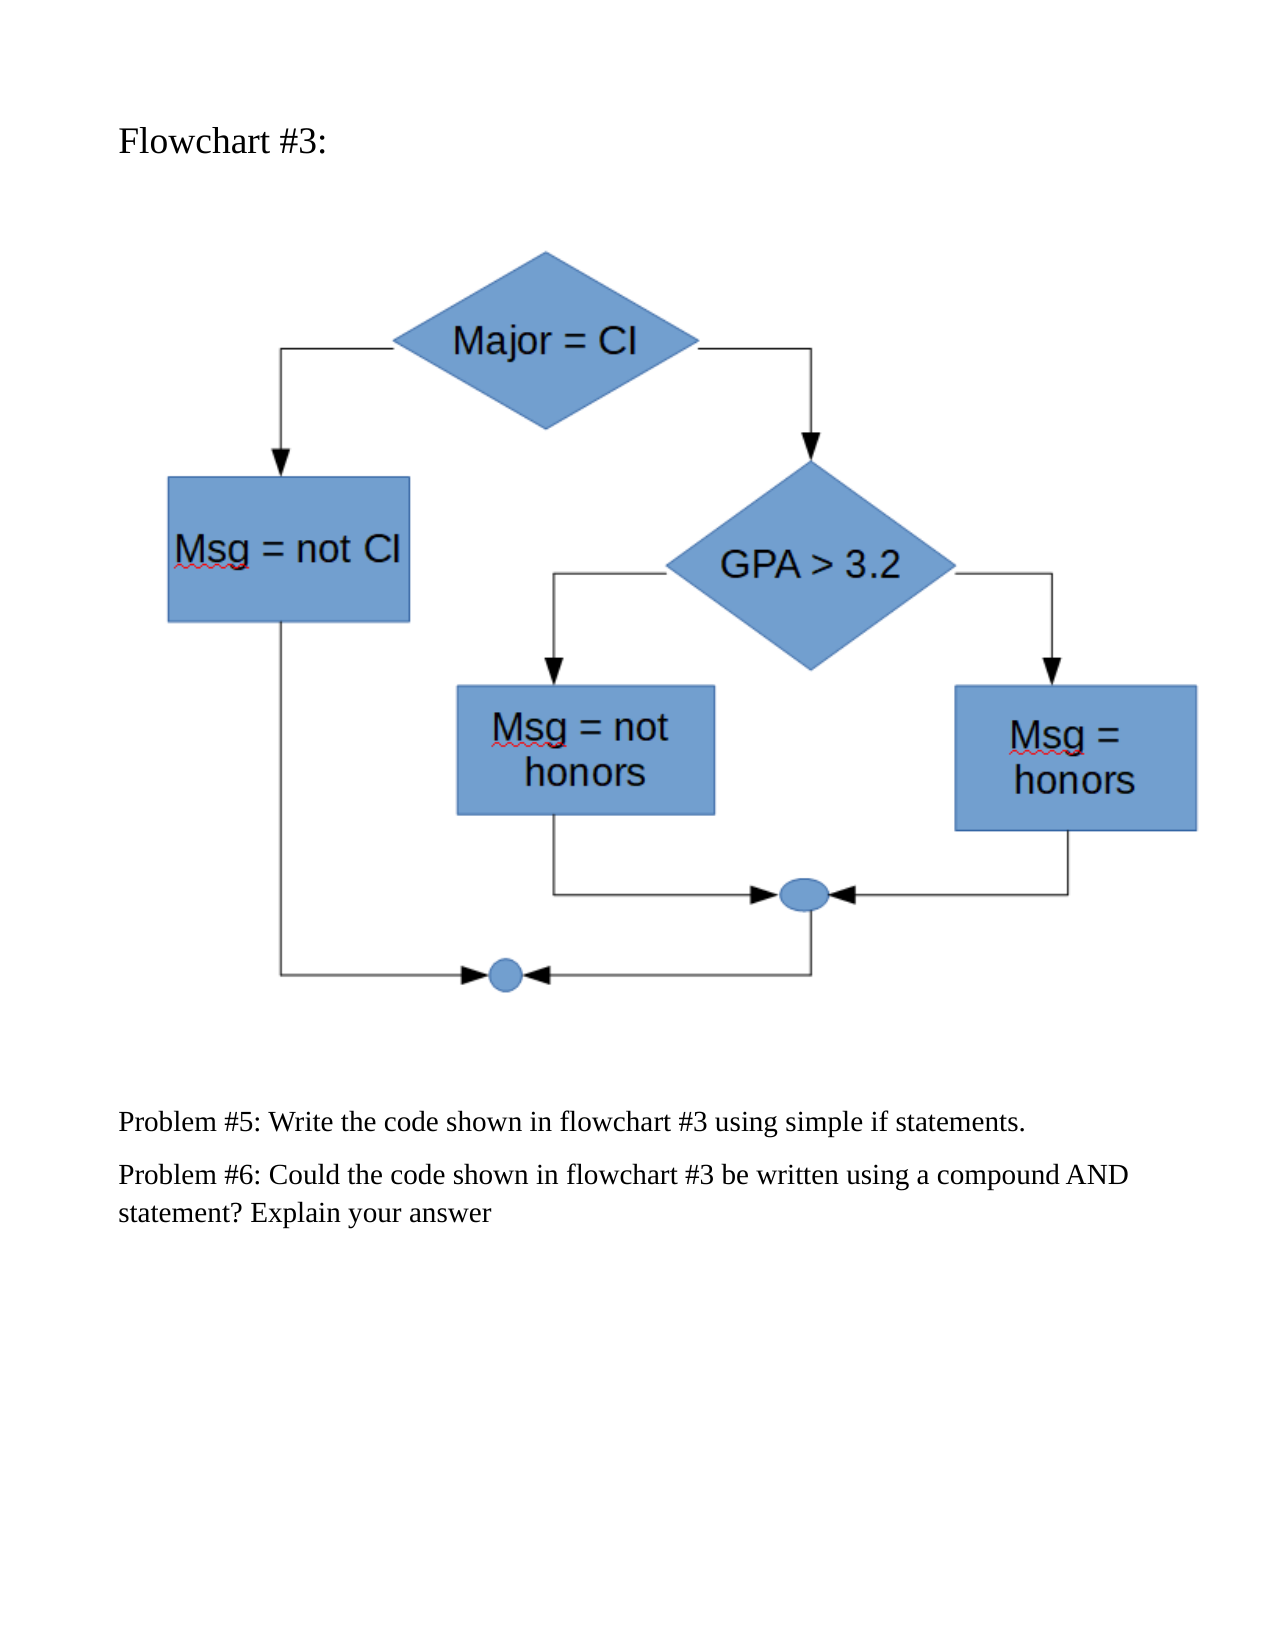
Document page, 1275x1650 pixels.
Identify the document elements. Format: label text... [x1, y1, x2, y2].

picture [118, 173, 1244, 1085]
text Problem #6: Could the code shown in flowchart #3 be written using a compound AND statement? Explain your answer [118, 1157, 1157, 1229]
text Problem #5: Write the code shown in flowchart #3 using simple if statements. [118, 1104, 1157, 1137]
subtitle Flowchart #3: [118, 118, 1157, 161]
